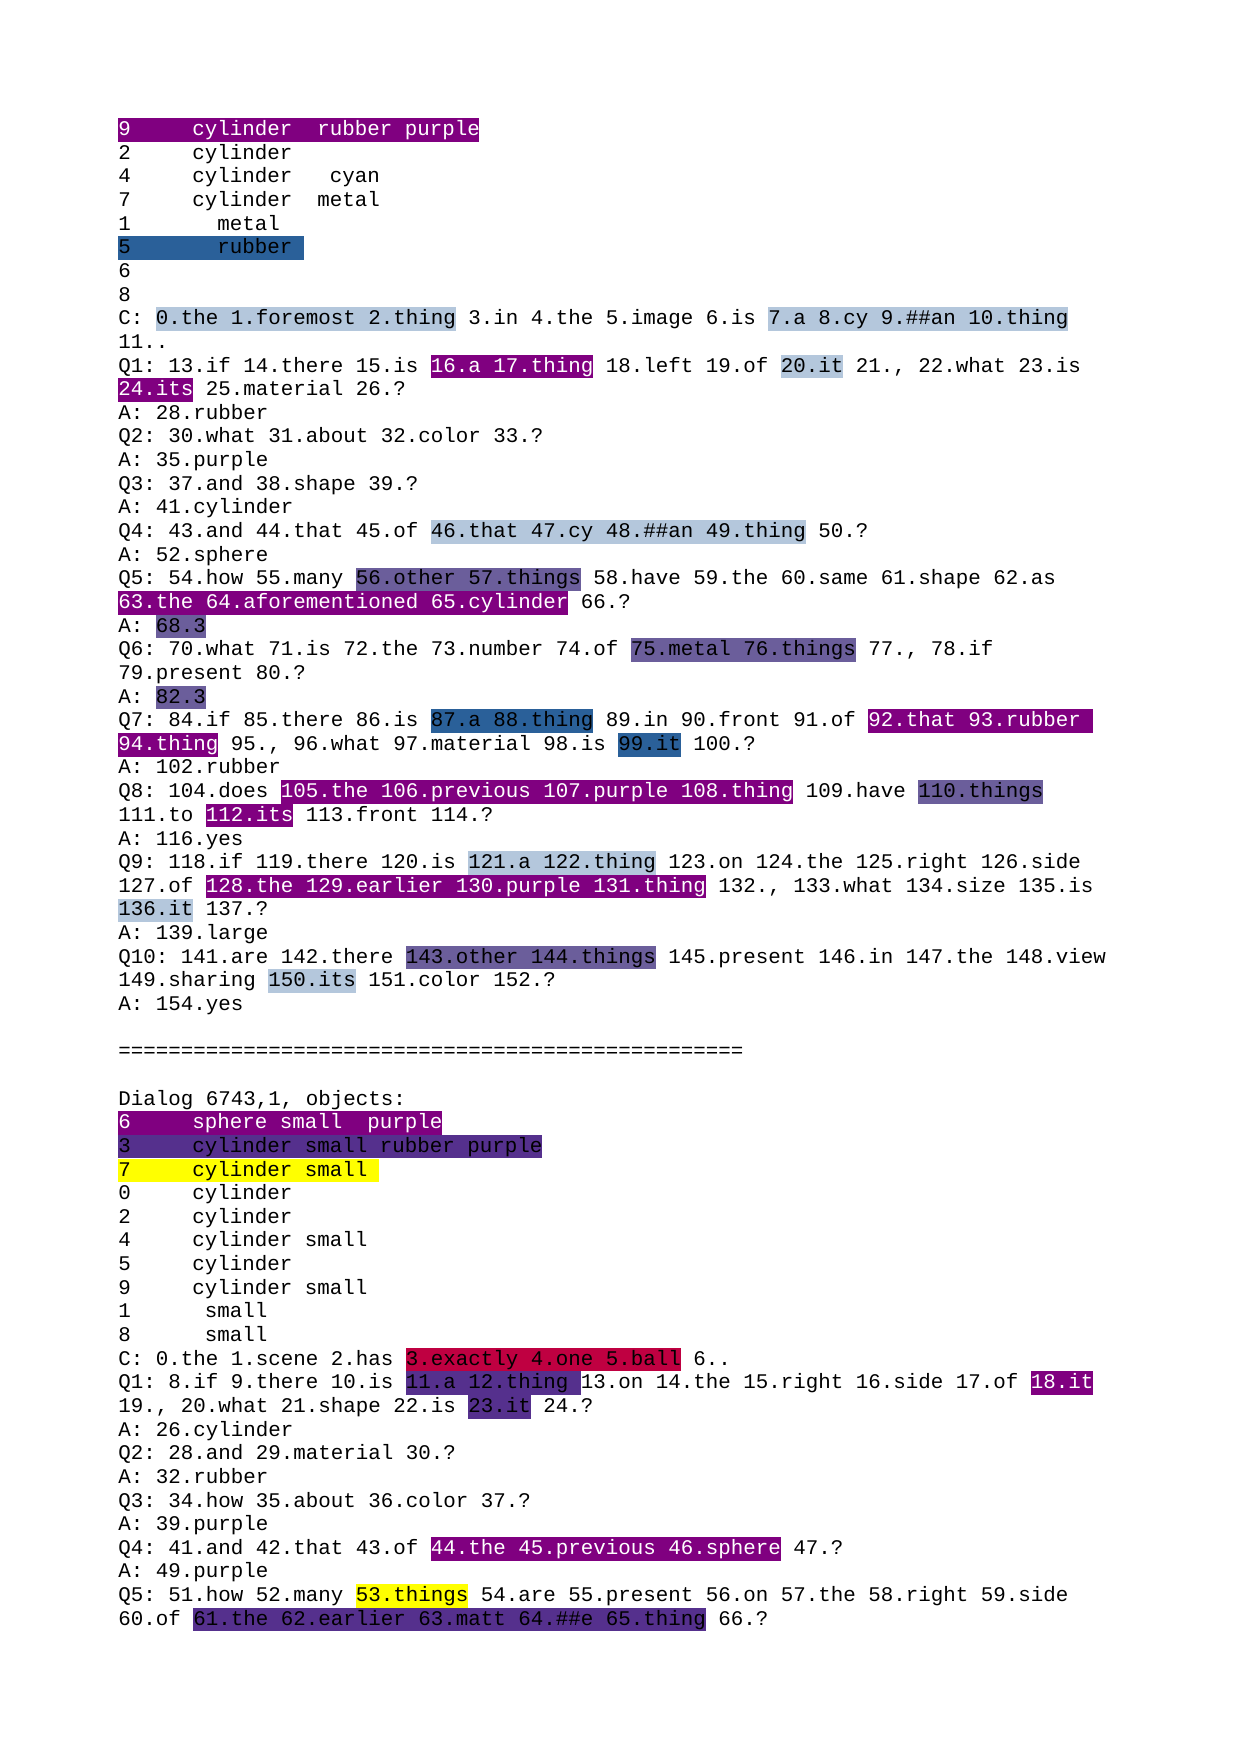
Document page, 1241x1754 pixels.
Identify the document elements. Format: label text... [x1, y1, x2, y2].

text 9 cylinder rubber purple 2 cylinder 4 cylinder cyan 7 cylinder metal 1 metal 5 rubber 6 8 C: 0.the 1.foremost 2.thing 3.in 4.the 5.image 6.is 7.a 8.cy 9.##an 10.thing 11.. Q1: 13.if 14.there 15.is 16.a 17.thing 18.left 19.of 20.it 21., 22.what 23.is 24.its 25.material 26.? A: 28.rubber Q2: 30.what 31.about 32.color 33.? A: 35.purple Q3: 37.and 38.shape 39.? A: 41.cylinder Q4: 43.and 44.that 45.of 46.that 47.cy 48.##an 49.thing 50.? A: 52.sphere Q5: 54.how 55.many 56.other 57.things 58.have 59.the 60.same 61.shape 62.as 63.the 64.aforementioned 65.cylinder 66.? A: 68.3 Q6: 70.what 71.is 72.the 73.number 74.of 75.metal 76.things 77., 78.if 79.present 80.? A: 82.3 Q7: 84.if 85.there 86.is 87.a 88.thing 89.in 90.front 91.of 92.that 93.rubber 94.thing 95., 96.what 97.material 98.is 99.it 100.? A: 102.rubber Q8: 104.does 105.the 106.previous 107.purple 108.thing 109.have 110.things 111.to 112.its 113.front 114.? A: 116.yes Q9: 118.if 119.there 120.is 121.a 122.thing 123.on 124.the 125.right 126.side 127.of 128.the 129.earlier 130.purple 131.thing 132., 133.what 134.size 135.is 136.it 137.? A: 139.large Q10: 141.are 142.there 143.other 144.things 145.present 146.in 147.the 148.view 149.sharing 150.its 151.color 152.? A: 154.yes ================================================== Dialog 6743,1, objects: 6 sphere small purple 3 cylinder small rubber purple 7 cylinder small 0 cylinder 2 cylinder 4 cylinder small 5 cylinder 9 cylinder small 1 small 8 small C: 0.the 1.scene 2.has 3.exactly 4.one 5.ball 6.. Q1: 8.if 9.there 10.is 11.a 12.thing 13.on 14.the 15.right 16.side 17.of 18.it 19., 20.what 21.shape 22.is 23.it 24.? A: 26.cylinder Q2: 28.and 29.material 30.? A: 32.rubber Q3: 34.how 35.about 36.color 37.? A: 39.purple Q4: 41.and 42.that 43.of 44.the 45.previous 46.sphere 47.? A: 49.purple Q5: 51.how 52.many 53.things 54.are 55.present 56.on 57.the 58.right 59.side 60.of 61.the 62.earlier 63.matt 64.##e 65.thing 66.? [118, 118, 1122, 1631]
